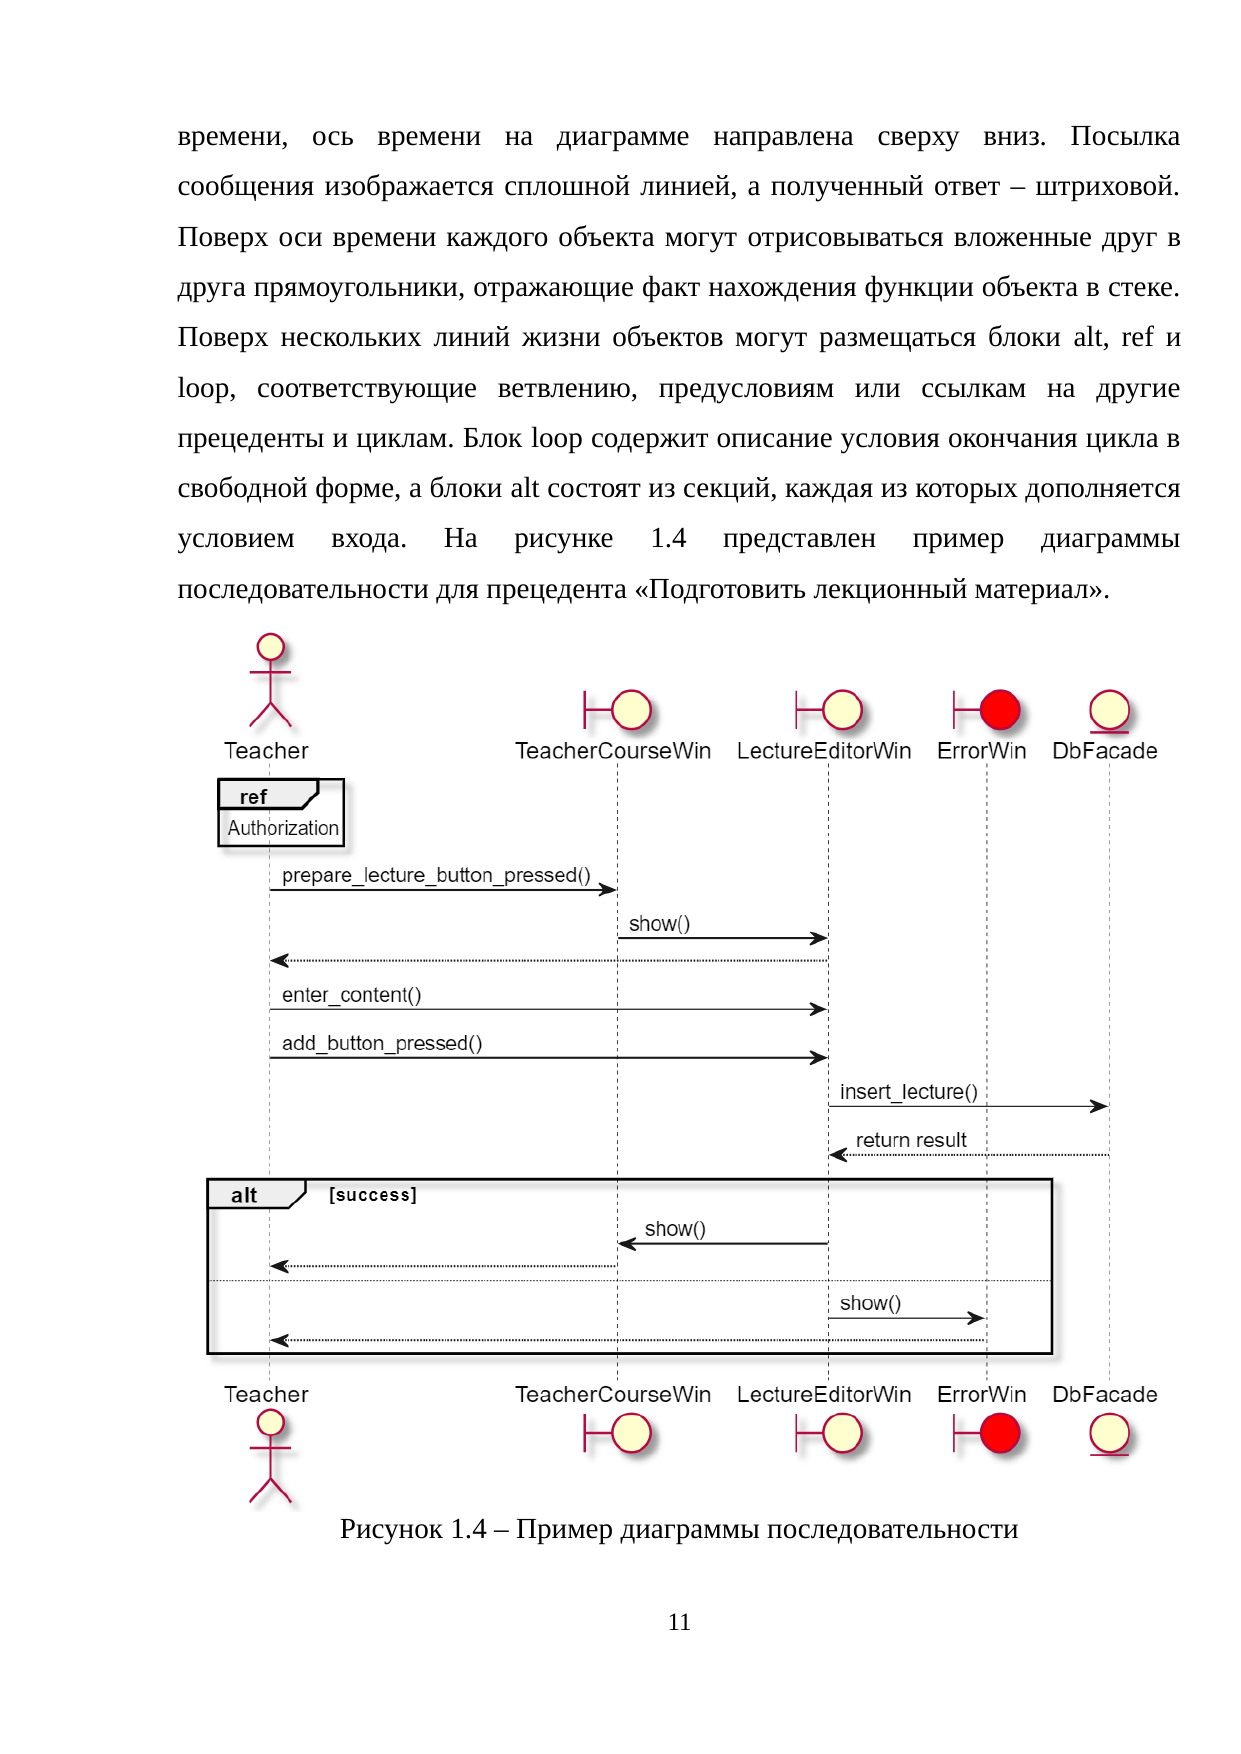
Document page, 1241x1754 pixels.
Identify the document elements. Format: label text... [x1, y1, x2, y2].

text времени, ось времени на диаграмме направлена сверху вниз. Посылка сообщения изображается сплошной линией, а полученный ответ – штриховой. Поверх оси времени каждого объекта могут отрисовываться вложенные друг в друга прямоугольники, отражающие факт нахождения функции объекта в стеке. Поверх нескольких линий жизни объектов могут размещаться блоки alt, ref и loop, соответствующие ветвлению, предусловиям или ссылкам на другие прецеденты и циклам. Блок loop содержит описание условия окончания цикла в свободной форме, а блоки alt состоят из секций, каждая из которых дополняется условием входа. На рисунке 1.4 представлен пример диаграммы последовательности для прецедента «Подготовить лекционный материал». [177, 118, 1181, 604]
text Рисунок 1.4 – Пример диаграммы последовательности [177, 649, 1181, 1545]
picture [191, 623, 1168, 1512]
